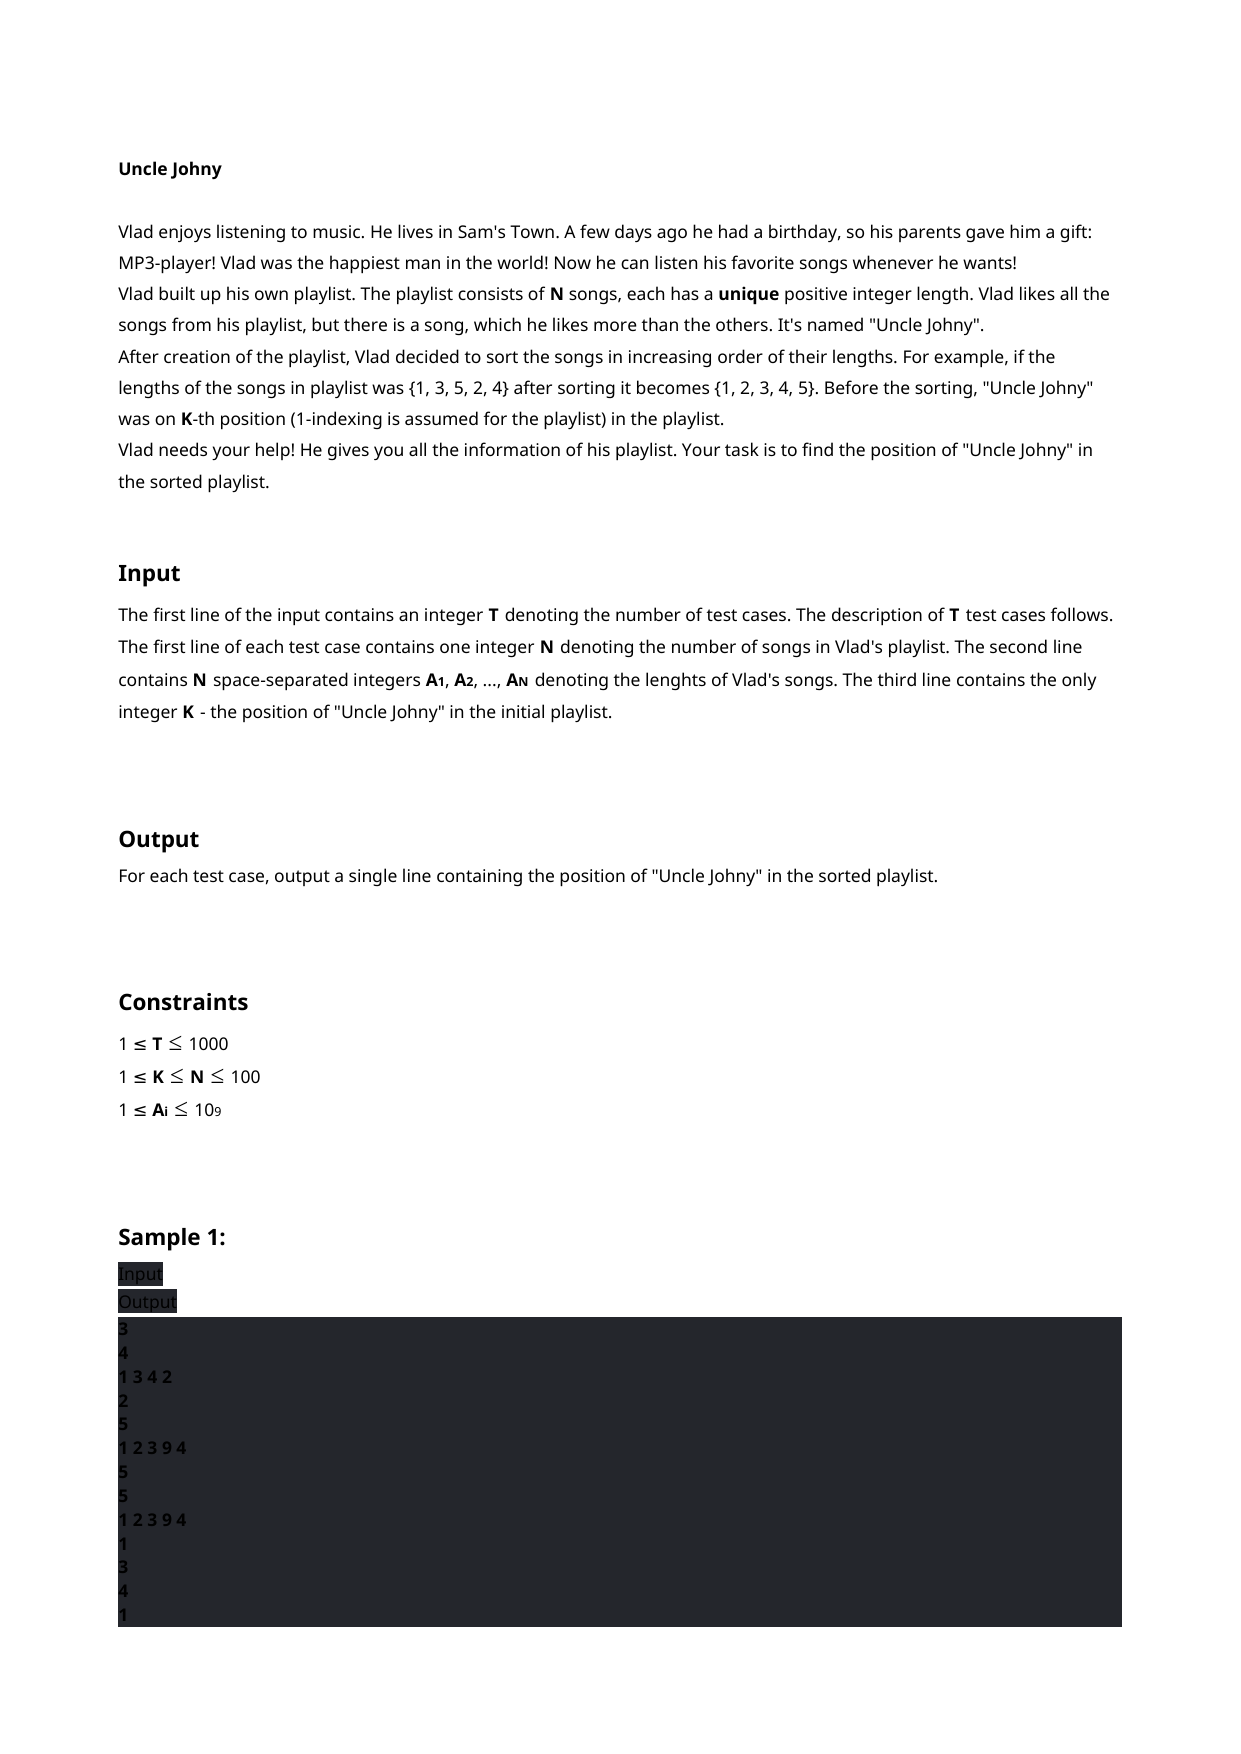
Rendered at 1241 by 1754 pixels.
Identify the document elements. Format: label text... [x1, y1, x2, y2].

subtitle Input [118, 553, 1122, 588]
text Vlad enjoys listening to music. He lives in Sam's Town. A few days ago he had a birthday, so his parents gave him a gift: MP3-player! Vlad was the happiest man in the world! Now he can listen his favorite songs whenever he wants! [118, 212, 1122, 274]
text 1 2 3 9 4 [118, 1507, 1122, 1531]
subtitle Sample 1: [118, 1217, 1122, 1252]
text 1 3 4 2 [118, 1364, 1122, 1388]
text Input [118, 1262, 1122, 1286]
text 1 [118, 1603, 1122, 1627]
text 5 [118, 1484, 1122, 1507]
text 3 [118, 1555, 1122, 1579]
text 1 ≤ K ≤ N ≤ 100 [118, 1060, 1122, 1089]
text The first line of the input contains an integer T denoting the number of test cases. The description of T test cases follows. [118, 598, 1122, 626]
text 4 [118, 1579, 1122, 1603]
subtitle Uncle Johny [118, 149, 1122, 181]
text Vlad built up his own playlist. The playlist consists of N songs, each has a unique positive integer length. Vlad likes all the songs from his playlist, but there is a song, which he likes more than the others. It's named "Uncle Johny". [118, 274, 1122, 337]
text 1 ≤ T ≤ 1000 [118, 1027, 1122, 1056]
text The first line of each test case contains one integer N denoting the number of songs in Vlad's playlist. The second line contains N space-separated integers A1, A2, ..., AN denoting the lenghts of Vlad's songs. The third line contains the only integer K - the position of "Uncle Johny" in the initial playlist. [118, 631, 1122, 724]
text Vlad needs your help! He gives you all the information of his playlist. Your task is to find the position of "Uncle Johny" in the sorted playlist. [118, 431, 1122, 493]
text 3 [118, 1317, 1122, 1341]
subtitle Output [118, 819, 1122, 854]
text After creation of the playlist, Vlad decided to sort the songs in increasing order of their lengths. For example, if the lengths of the songs in playlist was {1, 3, 5, 2, 4} after sorting it becomes {1, 2, 3, 4, 5}. Before the sorting, "Uncle Johny" was on K-th position (1-indexing is assumed for the playlist) in the playlist. [118, 337, 1122, 431]
text 5 [118, 1460, 1122, 1484]
text 4 [118, 1341, 1122, 1364]
text 1 2 3 9 4 [118, 1436, 1122, 1460]
text 5 [118, 1412, 1122, 1436]
text 1 [118, 1531, 1122, 1555]
text 2 [118, 1388, 1122, 1412]
text 1 ≤ Ai ≤ 109 [118, 1093, 1122, 1122]
text For each test case, output a single line containing the position of "Uncle Johny" in the sorted playlist. [118, 864, 1122, 888]
text Output [118, 1289, 1122, 1313]
subtitle Constraints [118, 982, 1122, 1017]
